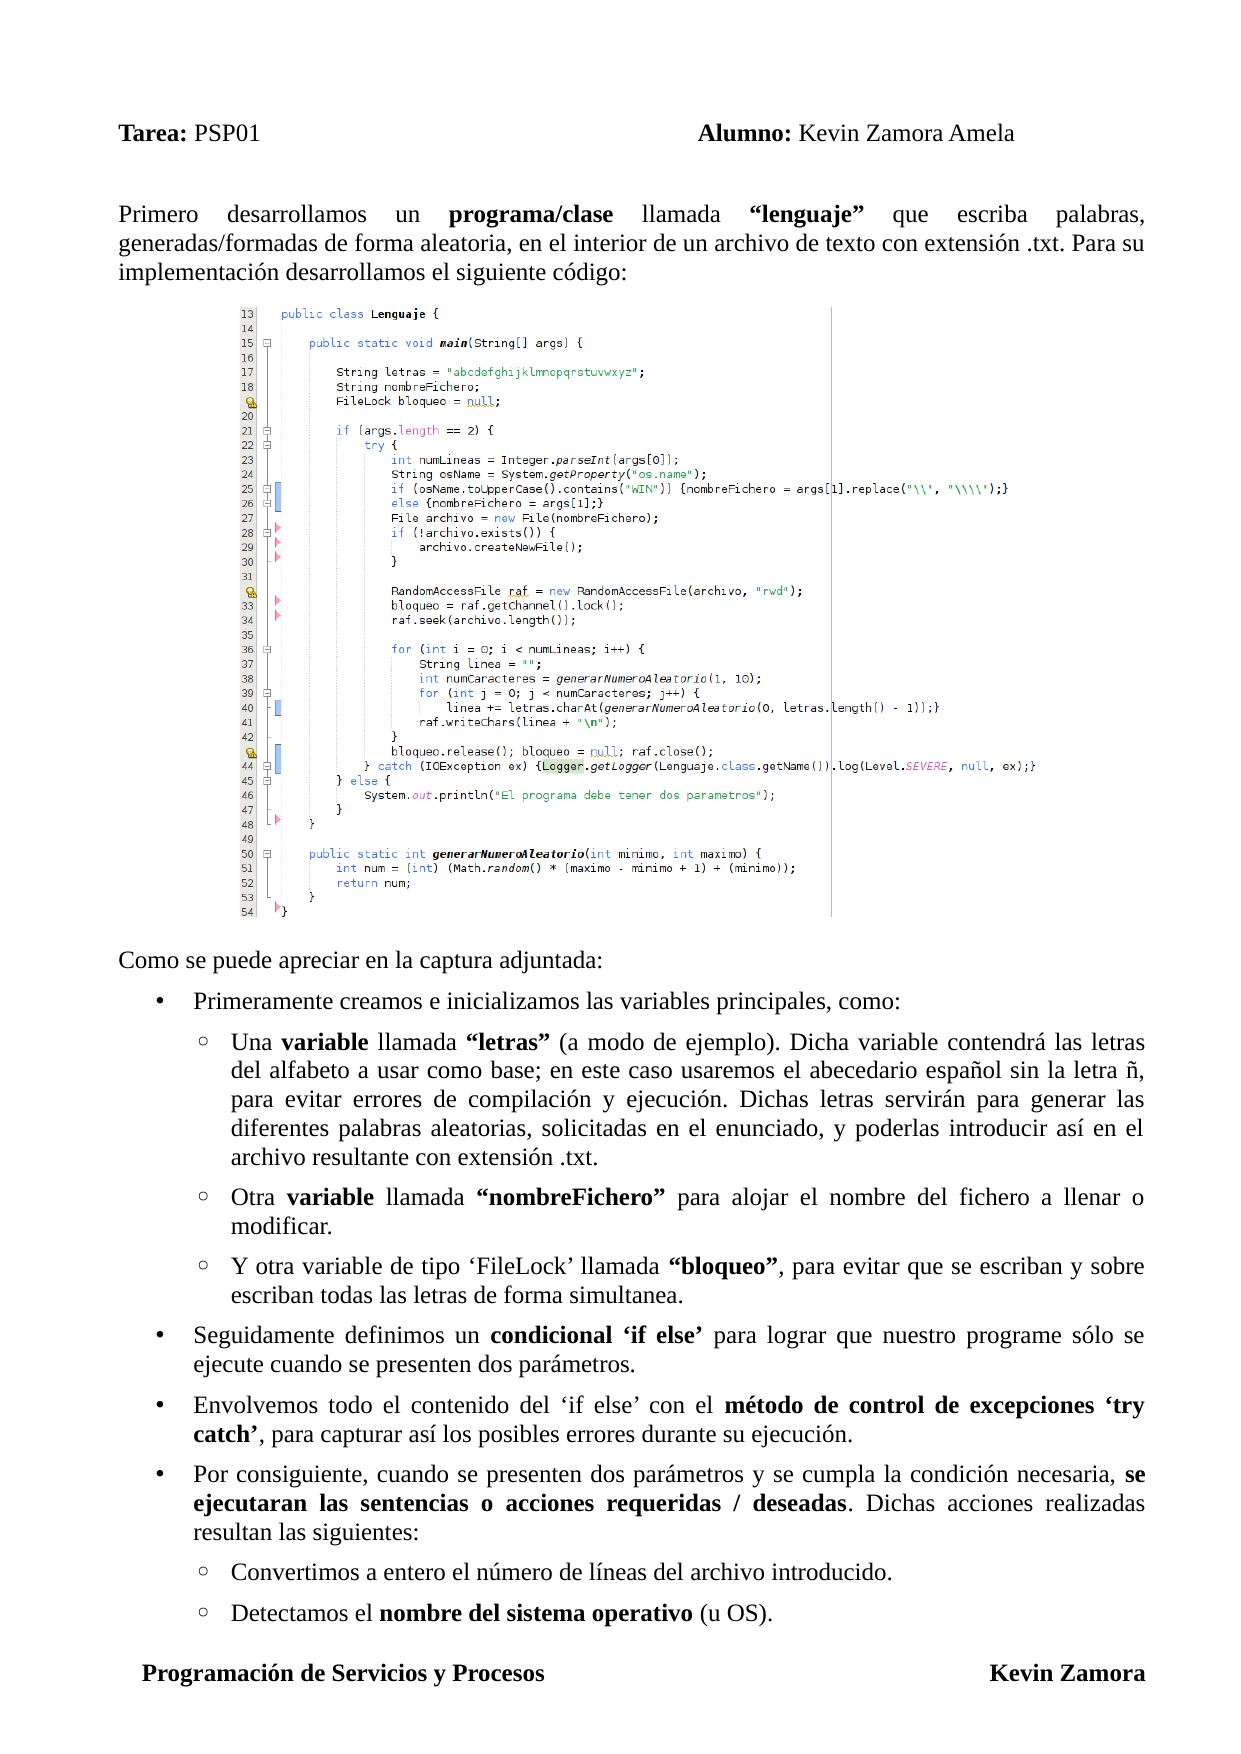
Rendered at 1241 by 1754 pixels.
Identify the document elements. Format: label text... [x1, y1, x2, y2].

list Otra variable llamada “nombreFichero” para alojar el nombre del fichero a llenar o modificar. [193, 1182, 1146, 1239]
list Y otra variable de tipo ‘FileLock’ llamada “bloqueo”, para evitar que se escriban y sobre escriban todas las letras de forma simultanea. [193, 1251, 1146, 1309]
list Envolvemos todo el contenido del ‘if else’ con el método de control de excepciones ‘try catch’, para capturar así los posibles errores durante su ejecución. [156, 1390, 1146, 1447]
list Una variable llamada “letras” (a modo de ejemplo). Dicha variable contendrá las letras del alfabeto a usar como base; en este caso usaremos el abecedario español sin la letra ñ, para evitar errores de compilación y ejecución. Dichas letras servirán para generar las diferentes palabras aleatorias, solicitadas en el enunciado, y poderlas introducir así en el archivo resultante con extensión .txt. [193, 1027, 1146, 1170]
list Detectamos el nombre del sistema operativo (u OS). [193, 1598, 1146, 1626]
text Como se puede apreciar en la captura adjuntada: [118, 946, 1146, 974]
picture [239, 307, 1039, 917]
list Primeramente creamos e inicializamos las variables principales, como: [156, 986, 1146, 1015]
list Seguidamente definimos un condicional ‘if else’ para lograr que nuestro programe sólo se ejecute cuando se presenten dos parámetros. [156, 1321, 1146, 1378]
text Primero desarrollamos un programa/clase llamada “lenguaje” que escriba palabras, generadas/formadas de forma aleatoria, en el interior de un archivo de texto con extensión .txt. Para su implementación desarrollamos el siguiente código: [118, 199, 1146, 285]
text Tarea: PSP01 Alumno: Kevin Zamora Amela [118, 118, 1146, 147]
list Convertimos a entero el número de líneas del archivo introducido. [193, 1557, 1146, 1586]
list Por consiguiente, cuando se presenten dos parámetros y se cumpla la condición necesaria, se ejecutaran las sentencias o acciones requeridas / deseadas. Dichas acciones realizadas resultan las siguientes: [156, 1459, 1146, 1545]
